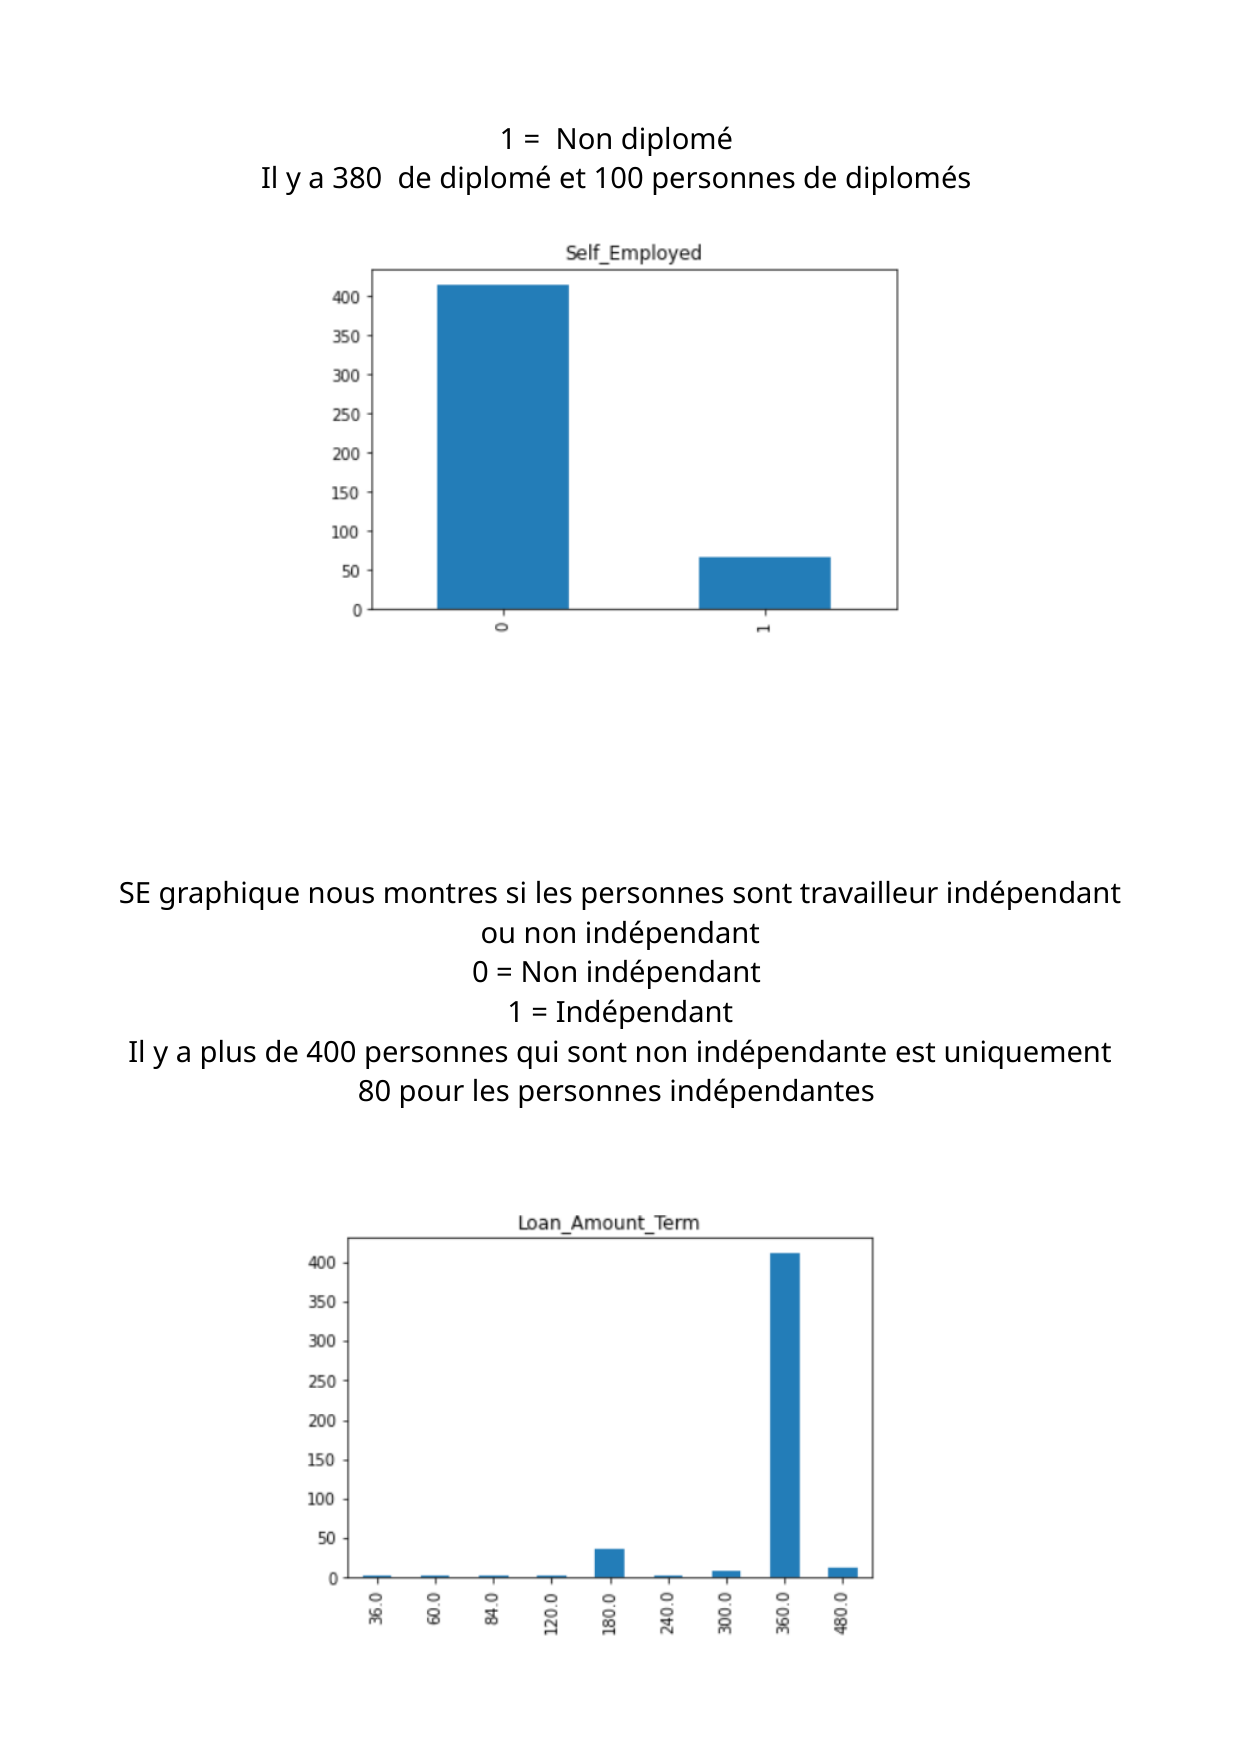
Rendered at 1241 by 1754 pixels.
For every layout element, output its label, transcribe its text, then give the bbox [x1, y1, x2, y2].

text Il y a plus de 400 personnes qui sont non indépendante est uniquement 80 pour les personnes indépendantes [118, 1031, 1122, 1110]
text SE graphique nous montres si les personnes sont travailleur indépendant ou non indépendant [118, 872, 1122, 952]
text 1 = Non diplomé [118, 118, 1122, 158]
text 1 = Indépendant [118, 991, 1122, 1031]
text Il y a 380 de diplomé et 100 personnes de diplomés [118, 158, 1122, 197]
picture [287, 1194, 898, 1657]
text 0 = Non indépendant [118, 952, 1122, 991]
picture [312, 237, 929, 658]
